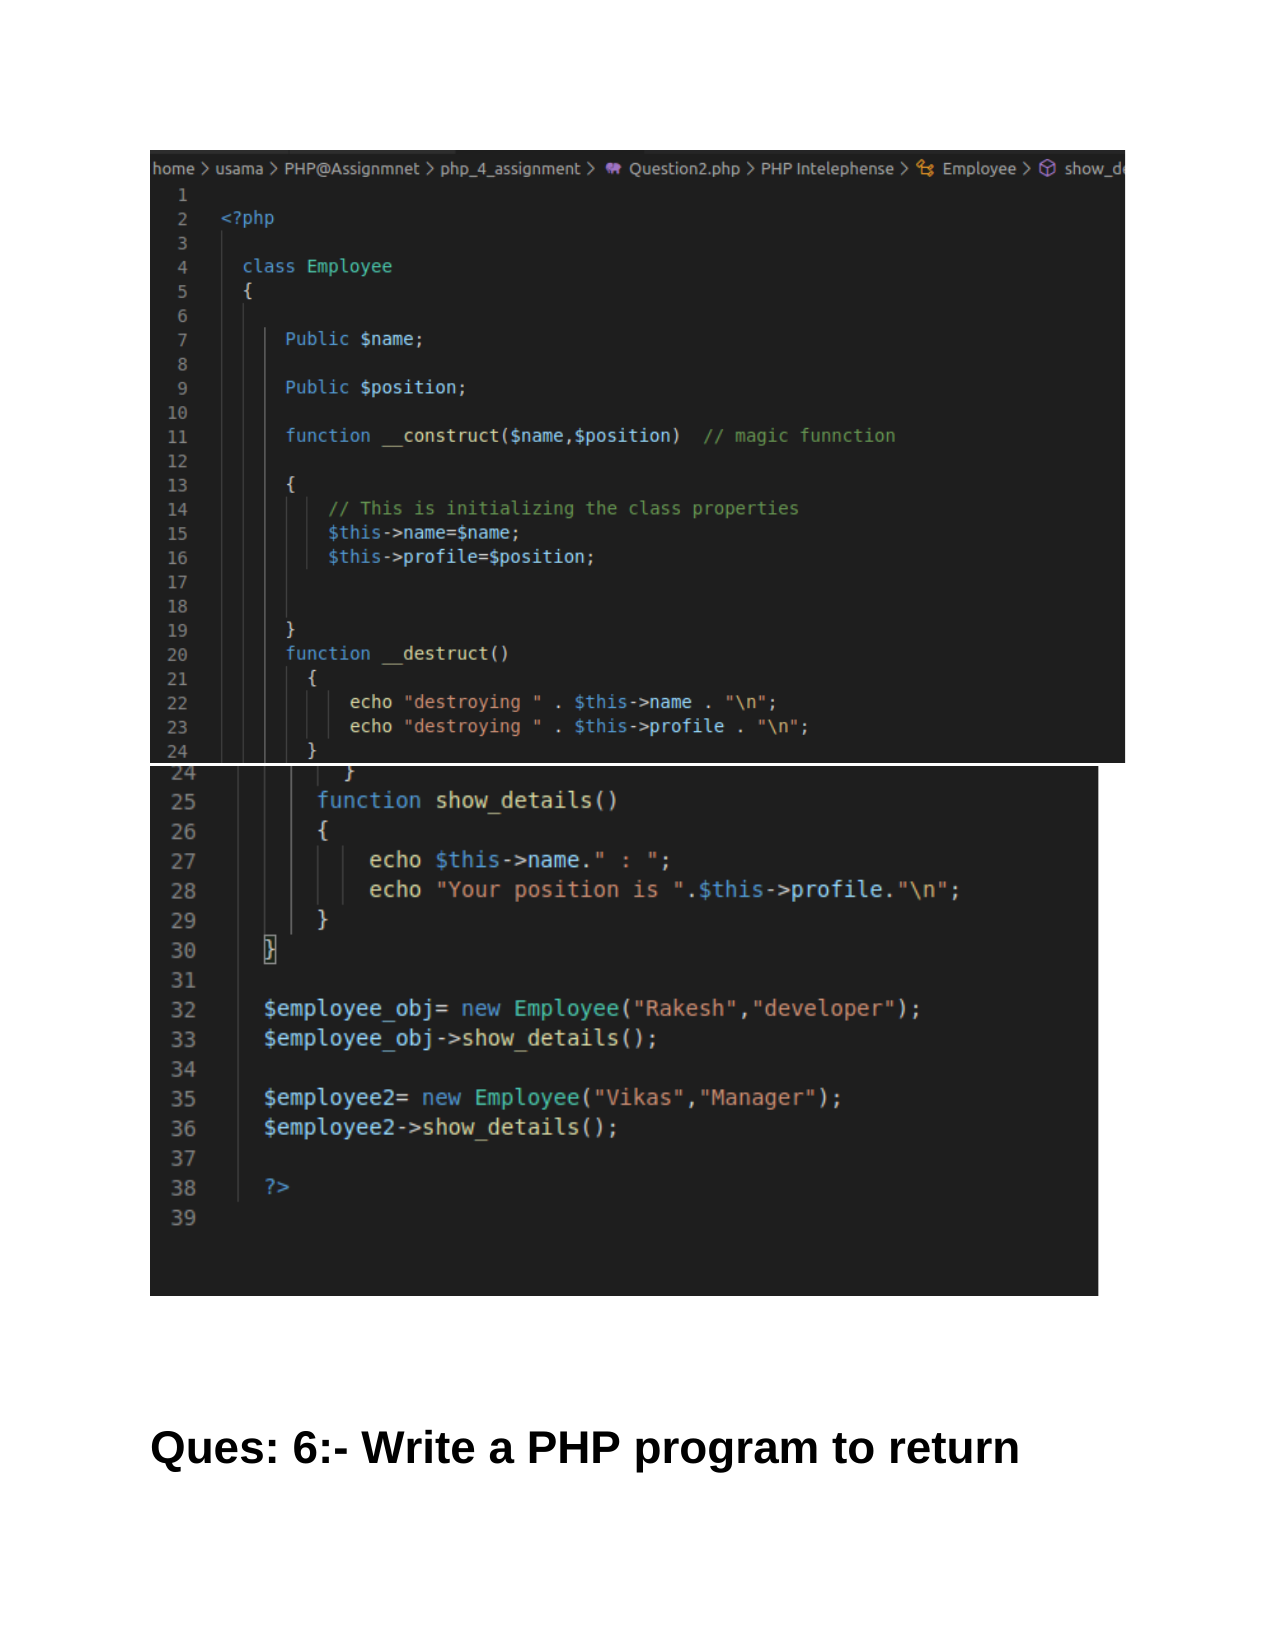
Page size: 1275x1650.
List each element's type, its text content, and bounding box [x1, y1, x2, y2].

picture [150, 150, 1125, 763]
text Ques: 6:- Write a PHP program to return [150, 1421, 1125, 1474]
picture [150, 766, 1099, 1296]
